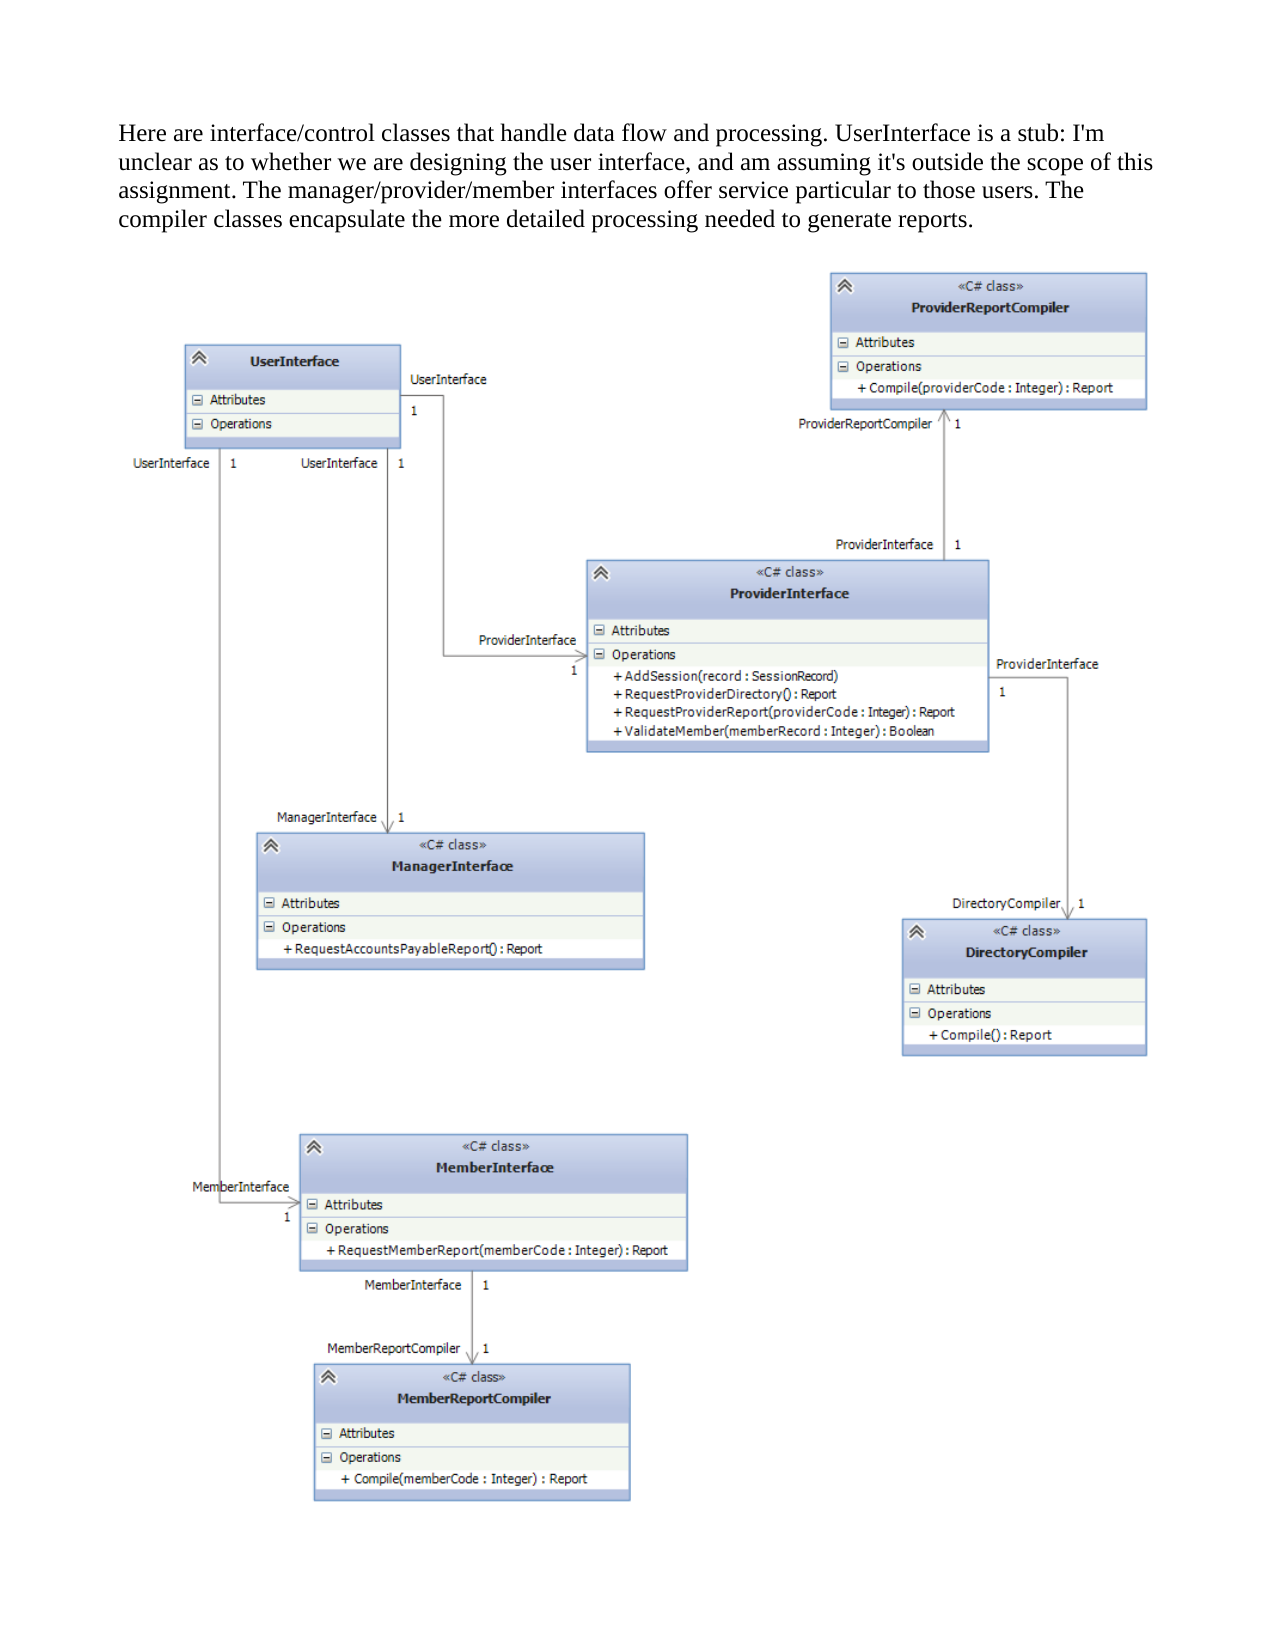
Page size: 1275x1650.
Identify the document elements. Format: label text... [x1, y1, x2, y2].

picture [118, 261, 1157, 1511]
text Here are interface/control classes that handle data flow and processing. UserInterface is a stub: I'm unclear as to whether we are designing the user interface, and am assuming it's outside the scope of this assignment. The manager/provider/member interfaces offer service particular to those users. The compiler classes encapsulate the more detailed processing needed to generate reports. [118, 118, 1157, 233]
